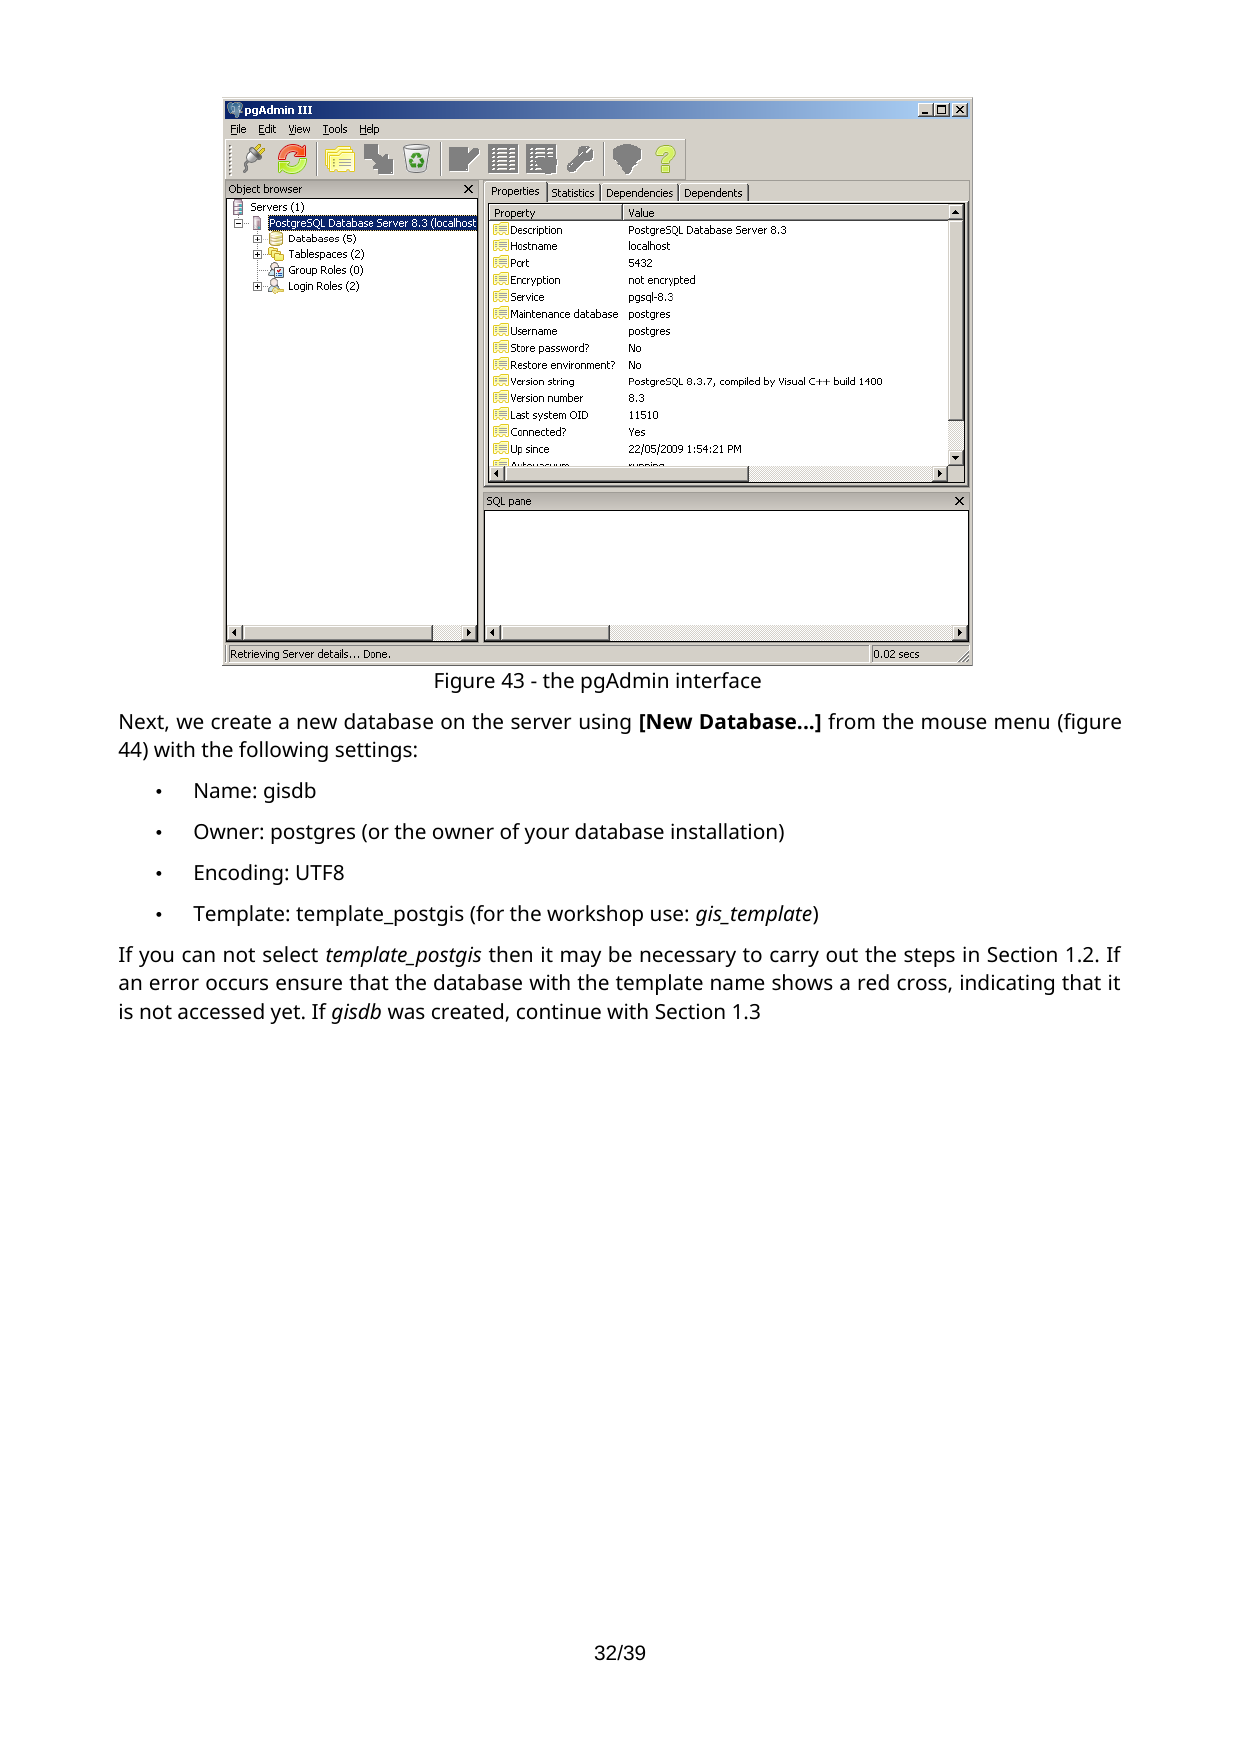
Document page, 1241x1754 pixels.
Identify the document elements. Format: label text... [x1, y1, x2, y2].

list Template: template_postgis (for the workshop use: gis_template) [156, 899, 1122, 927]
list Name: gisdb [156, 776, 1122, 804]
list Encoding: UTF8 [156, 858, 1122, 886]
text Figure 43 - the pgAdmin interface [146, 110, 1049, 694]
text Next, we create a new database on the server using [New Database...] from the mouse menu (figure 44) with the following settings: [118, 88, 1122, 764]
picture [222, 97, 973, 666]
list Owner: postgres (or the owner of your database installation) [156, 817, 1122, 846]
text If you can not select template_postgis then it may be necessary to carry out the steps in Section 1.2. If an error occurs ensure that the database with the template name shows a red cross, indicating that it is not accessed yet. If gisdb was created, continue with Section 1.3 [118, 940, 1122, 1025]
